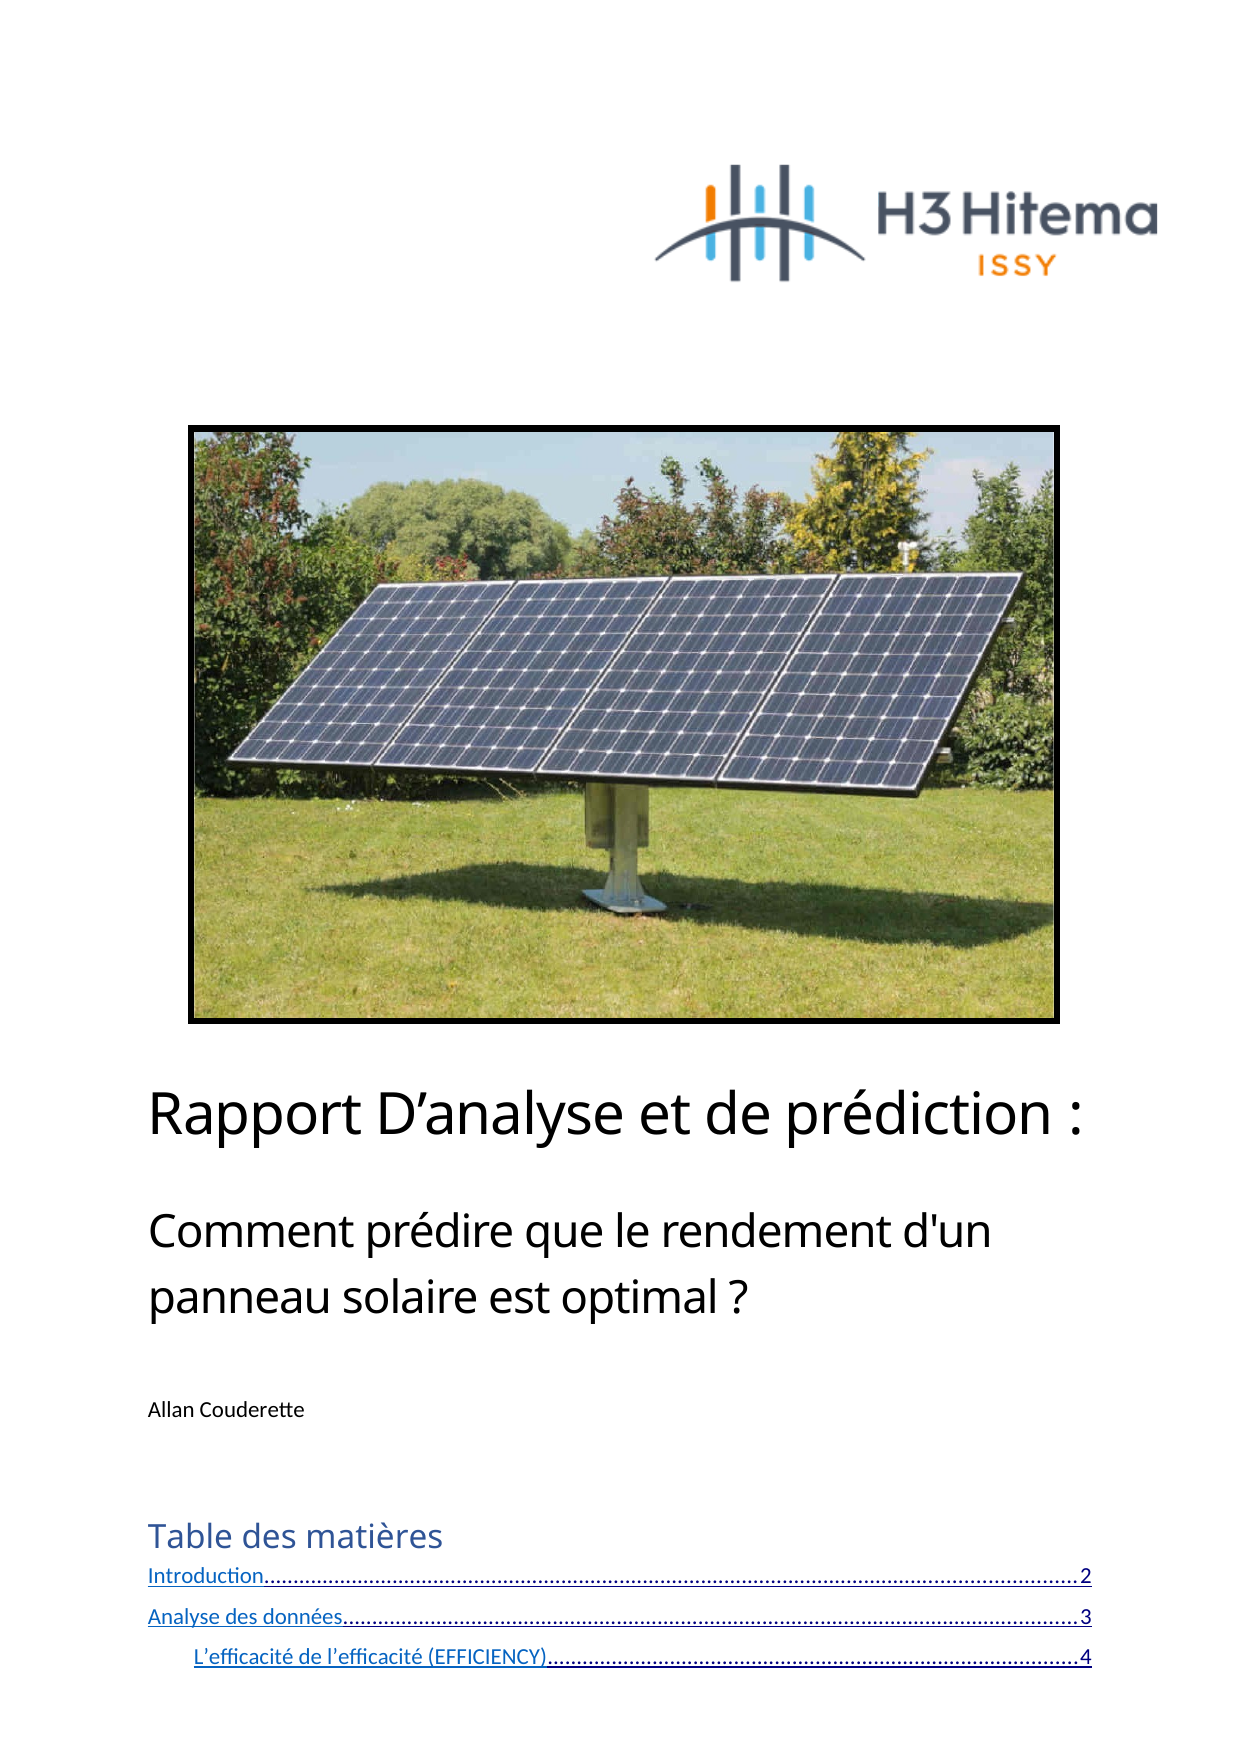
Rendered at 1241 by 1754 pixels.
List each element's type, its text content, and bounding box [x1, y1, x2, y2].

text Table des matières [148, 1513, 1093, 1558]
text Introduction 2 [148, 1562, 1093, 1589]
text Comment prédire que le rendement d'un panneau solaire est optimal ? [148, 1198, 1093, 1327]
text Analyse des données 3 [148, 1602, 1093, 1630]
text Rapport D’analyse et de prédiction : [148, 1072, 1093, 1152]
text L’efficacité de l’efficacité (EFFICIENCY) 4 [193, 1642, 1093, 1670]
text Allan Couderette [148, 1395, 1093, 1423]
